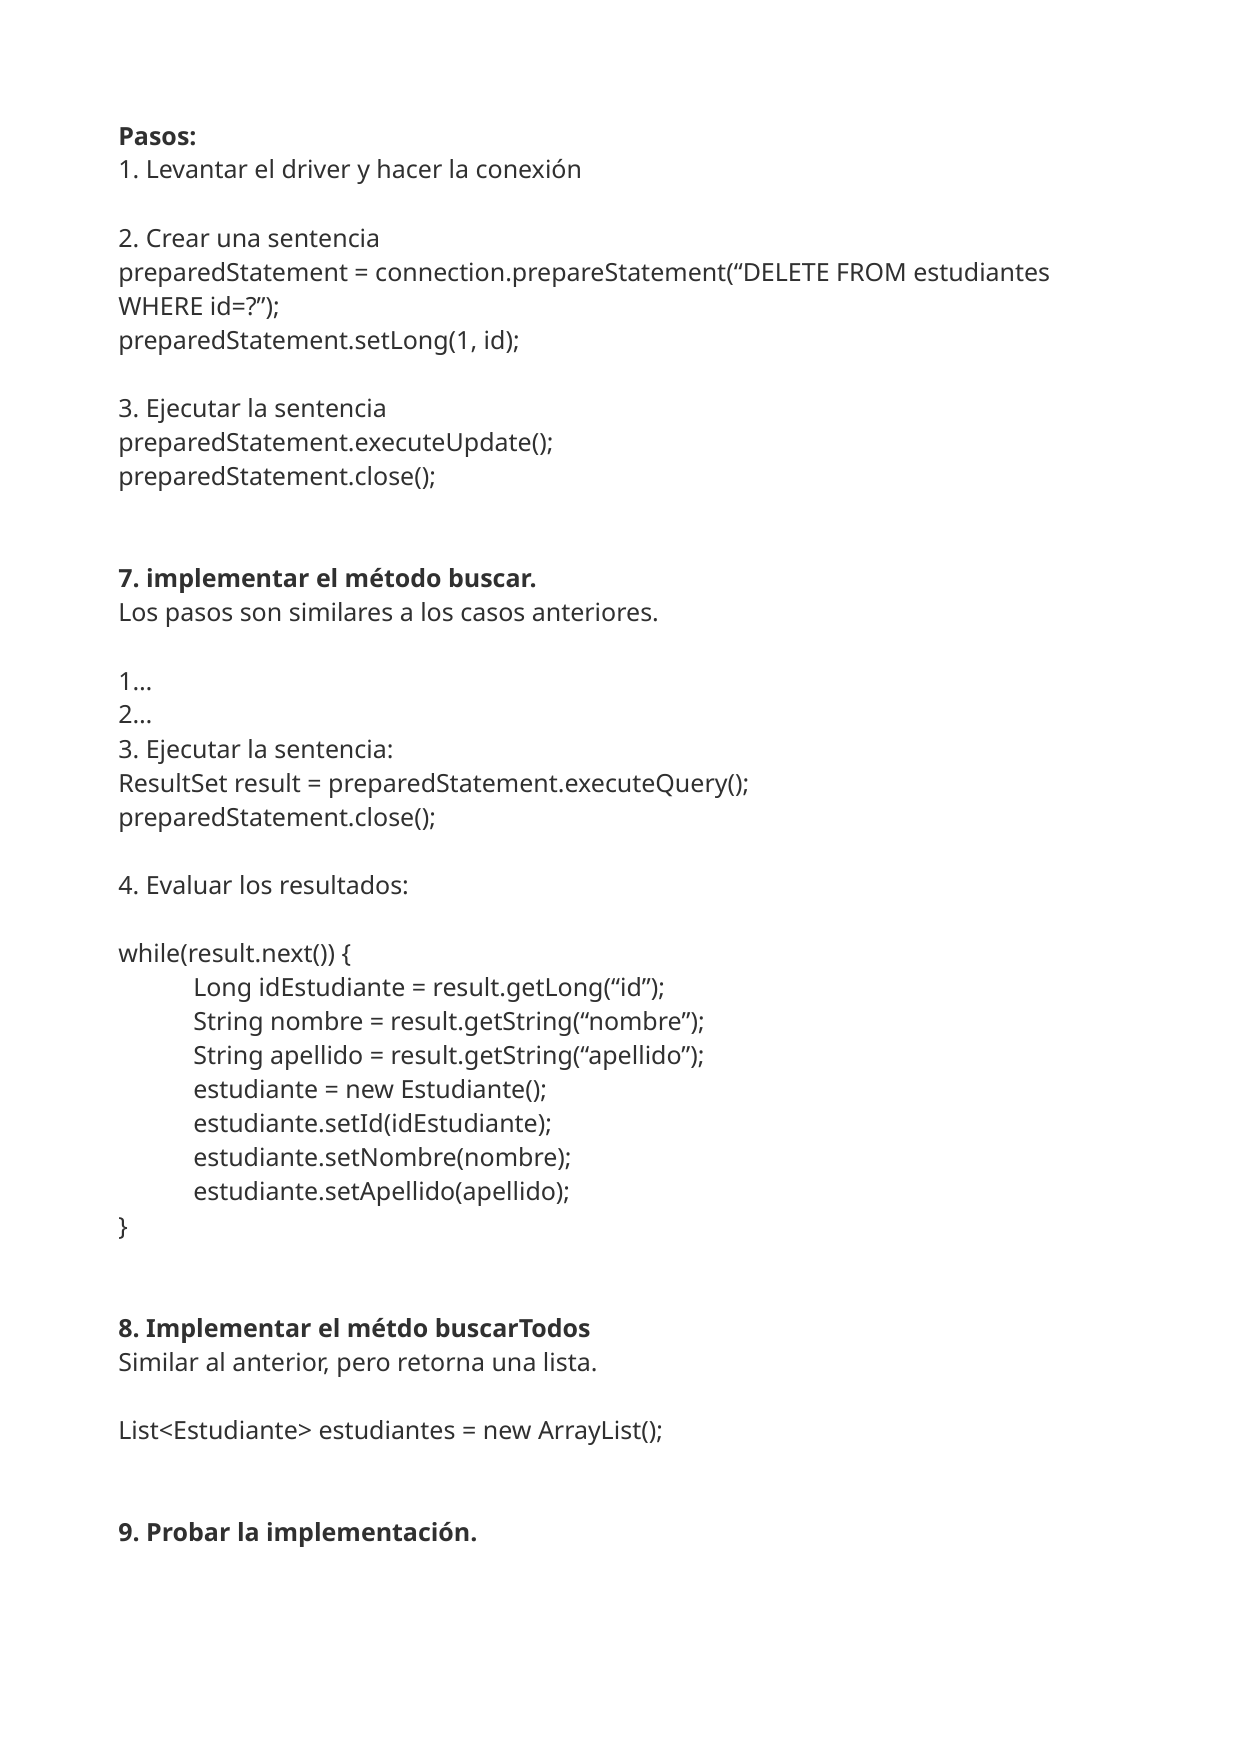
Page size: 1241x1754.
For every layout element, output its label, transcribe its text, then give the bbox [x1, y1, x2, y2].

text 1… [118, 663, 1122, 697]
text Long idEstudiante = result.getLong(“id”); [118, 970, 1122, 1004]
text String apellido = result.getString(“apellido”); [118, 1038, 1122, 1072]
text preparedStatement.close(); [118, 799, 1122, 833]
text } [118, 1208, 1122, 1242]
text estudiante.setApellido(apellido); [118, 1174, 1122, 1208]
text while(result.next()) { [118, 936, 1122, 970]
text estudiante.setNombre(nombre); [118, 1140, 1122, 1174]
text 1. Levantar el driver y hacer la conexión [118, 152, 1122, 186]
text estudiante.setId(idEstudiante); [118, 1106, 1122, 1140]
text preparedStatement = connection.prepareStatement(“DELETE FROM estudiantes WHERE id=?”); [118, 254, 1122, 322]
text 7. implementar el método buscar. [118, 561, 1122, 595]
text Pasos: [118, 118, 1122, 152]
text Los pasos son similares a los casos anteriores. [118, 595, 1122, 629]
text String nombre = result.getString(“nombre”); [118, 1004, 1122, 1038]
text estudiante = new Estudiante(); [118, 1072, 1122, 1106]
text 9. Probar la implementación. [118, 1515, 1122, 1549]
text List<Estudiante> estudiantes = new ArrayList(); [118, 1412, 1122, 1447]
text 4. Evaluar los resultados: [118, 867, 1122, 902]
text Similar al anterior, pero retorna una lista. [118, 1344, 1122, 1378]
text preparedStatement.executeUpdate(); [118, 425, 1122, 459]
text 8. Implementar el métdo buscarTodos [118, 1310, 1122, 1344]
text 3. Ejecutar la sentencia: [118, 731, 1122, 765]
text ResultSet result = preparedStatement.executeQuery(); [118, 765, 1122, 799]
text preparedStatement.setLong(1, id); [118, 322, 1122, 357]
text 3. Ejecutar la sentencia [118, 391, 1122, 425]
text 2… [118, 697, 1122, 731]
text 2. Crear una sentencia [118, 220, 1122, 254]
text preparedStatement.close(); [118, 459, 1122, 493]
